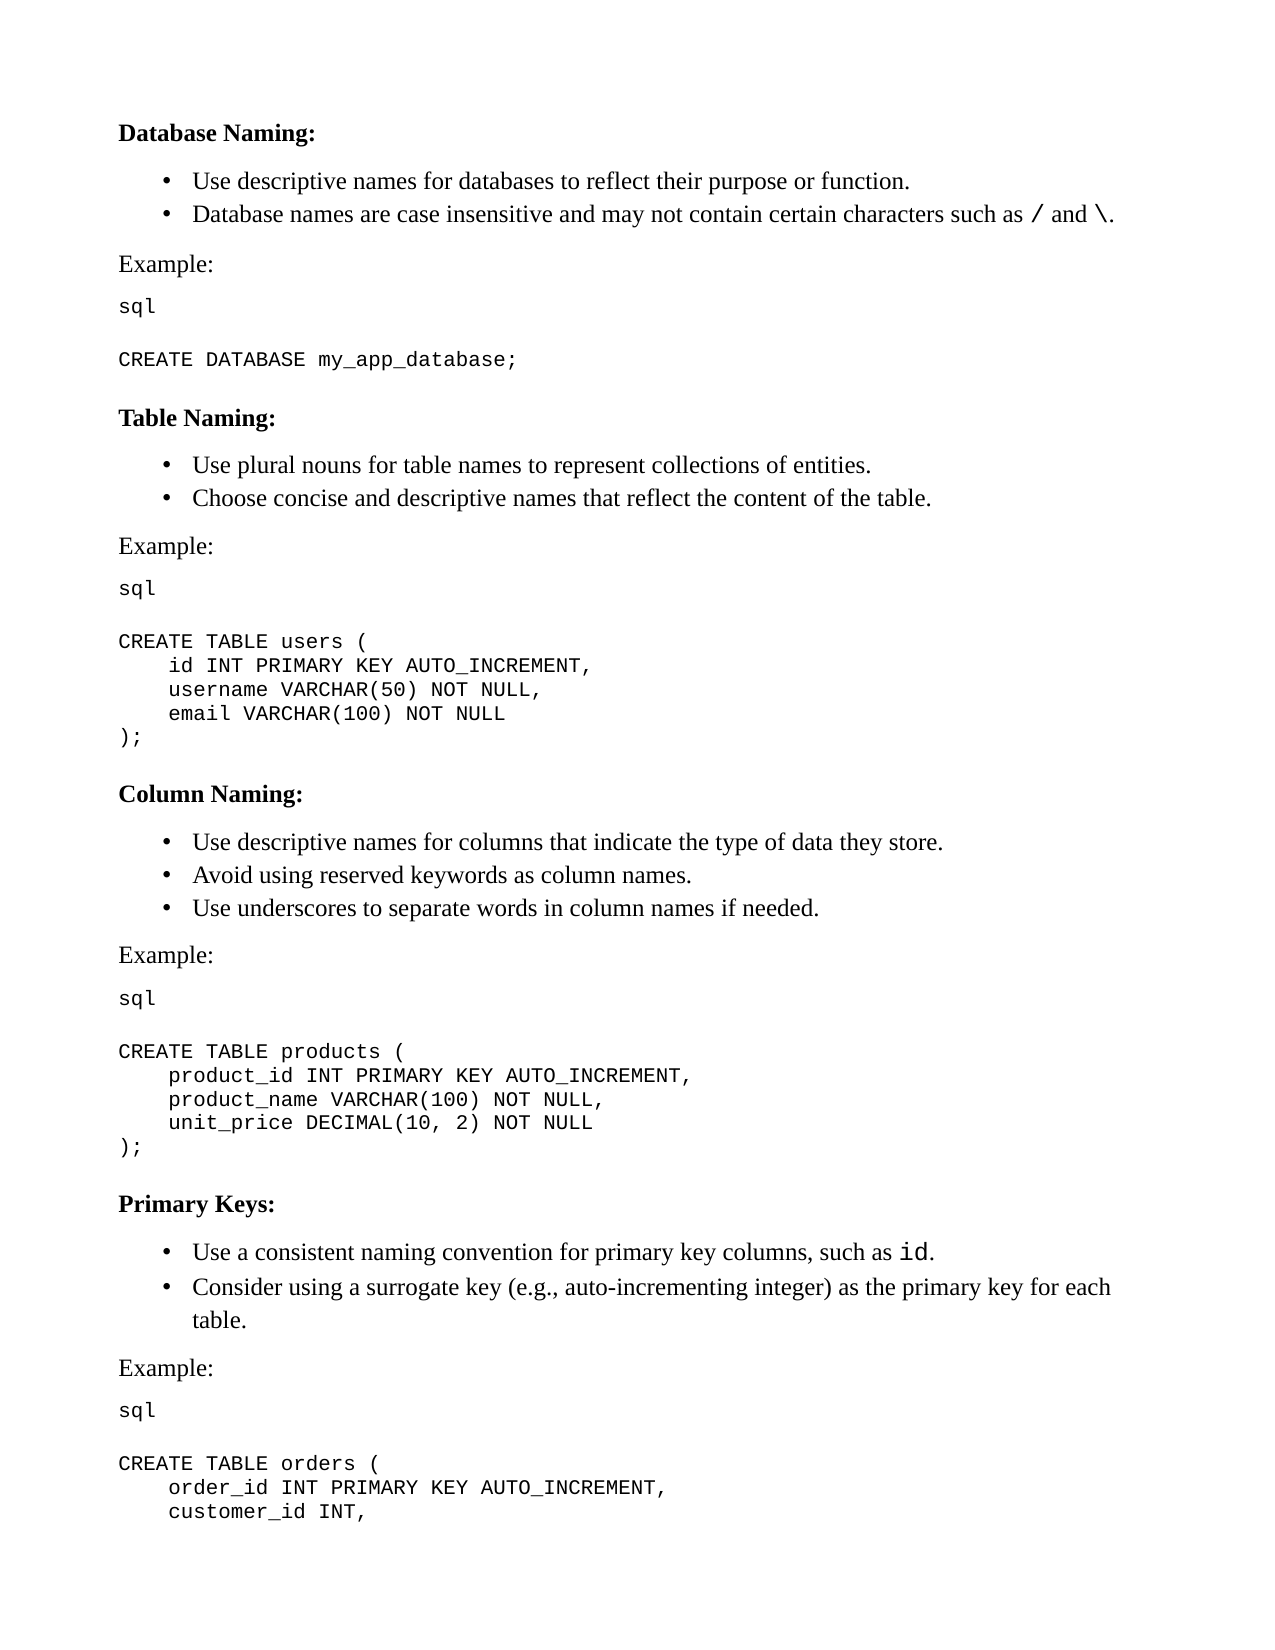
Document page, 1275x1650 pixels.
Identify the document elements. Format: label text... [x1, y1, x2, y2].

text id INT PRIMARY KEY AUTO_INCREMENT, [118, 655, 1157, 679]
list Database names are case insensitive and may not contain certain characters such as / and \. [162, 199, 1157, 229]
list Use plural nouns for table names to represent collections of entities. [162, 450, 1157, 479]
text CREATE TABLE orders ( [118, 1453, 1157, 1477]
list Choose concise and descriptive names that reflect the content of the table. [162, 483, 1157, 512]
text ); [118, 726, 1157, 750]
text sql [118, 988, 1157, 1012]
text ); [118, 1136, 1157, 1159]
text email VARCHAR(100) NOT NULL [118, 702, 1157, 726]
text Table Naming: [118, 403, 1157, 431]
text Example: [118, 249, 1157, 277]
text sql [118, 296, 1157, 320]
text Primary Keys: [118, 1189, 1157, 1218]
text Example: [118, 531, 1157, 559]
text sql [118, 1400, 1157, 1424]
list Consider using a surrogate key (e.g., auto-incrementing integer) as the primary key for each table. [162, 1272, 1157, 1334]
text customer_id INT, [118, 1501, 1157, 1524]
text Column Naming: [118, 779, 1157, 808]
text CREATE DATABASE my_app_database; [118, 349, 1157, 373]
text unit_price DECIMAL(10, 2) NOT NULL [118, 1112, 1157, 1136]
text Example: [118, 941, 1157, 969]
text product_id INT PRIMARY KEY AUTO_INCREMENT, [118, 1065, 1157, 1088]
text product_name VARCHAR(100) NOT NULL, [118, 1088, 1157, 1112]
list Use a consistent naming convention for primary key columns, such as id. [162, 1237, 1157, 1267]
list Use descriptive names for databases to reflect their purpose or function. [162, 166, 1157, 194]
text Database Naming: [118, 118, 1157, 147]
text CREATE TABLE products ( [118, 1041, 1157, 1065]
list Avoid using reserved keywords as column names. [162, 860, 1157, 889]
text Example: [118, 1353, 1157, 1381]
list Use underscores to separate words in column names if needed. [162, 893, 1157, 922]
text sql [118, 578, 1157, 602]
list Use descriptive names for columns that indicate the type of data they store. [162, 827, 1157, 856]
text username VARCHAR(50) NOT NULL, [118, 679, 1157, 702]
text CREATE TABLE users ( [118, 632, 1157, 655]
text order_id INT PRIMARY KEY AUTO_INCREMENT, [118, 1477, 1157, 1501]
